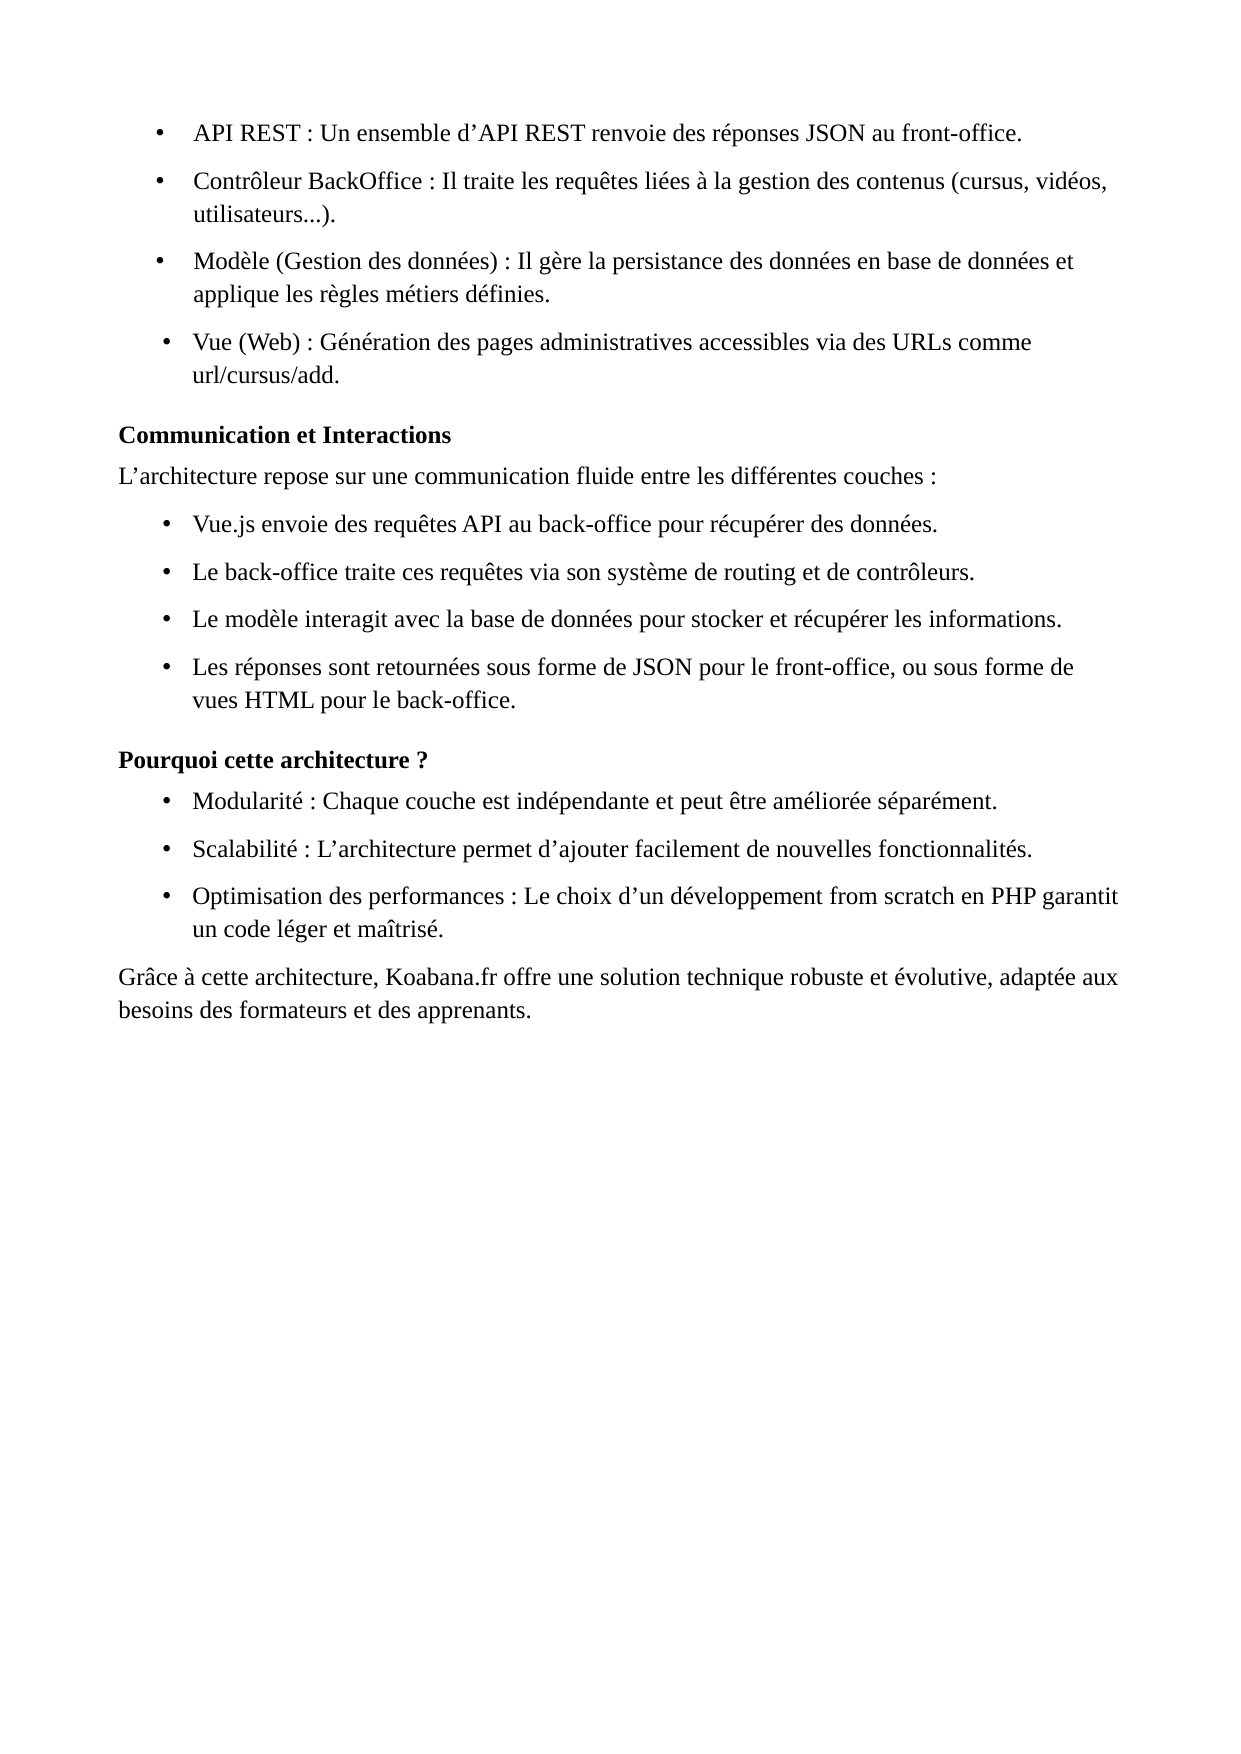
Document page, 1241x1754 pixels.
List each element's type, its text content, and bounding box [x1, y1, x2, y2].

list Modularité : Chaque couche est indépendante et peut être améliorée séparément. [162, 786, 1122, 815]
list Vue.js envoie des requêtes API au back-office pour récupérer des données. [162, 509, 1122, 538]
list Vue (Web) : Génération des pages administratives accessibles via des URLs comme url/cursus/add. [162, 327, 1122, 389]
list Le modèle interagit avec la base de données pour stocker et récupérer les informations. [162, 604, 1122, 633]
text L’architecture repose sur une communication fluide entre les différentes couches : [118, 461, 1122, 490]
list Contrôleur BackOffice : Il traite les requêtes liées à la gestion des contenus (cursus, vidéos, utilisateurs...). [156, 166, 1122, 227]
list Optimisation des performances : Le choix d’un développement from scratch en PHP garantit un code léger et maîtrisé. [162, 881, 1122, 943]
list API REST : Un ensemble d’API REST renvoie des réponses JSON au front-office. [156, 118, 1122, 147]
subtitle Communication et Interactions [118, 420, 1122, 449]
list Modèle (Gestion des données) : Il gère la persistance des données en base de données et applique les règles métiers définies. [156, 246, 1122, 308]
subtitle Pourquoi cette architecture ? [118, 745, 1122, 774]
list Scalabilité : L’architecture permet d’ajouter facilement de nouvelles fonctionnalités. [162, 834, 1122, 862]
text Grâce à cette architecture, Koabana.fr offre une solution technique robuste et évolutive, adaptée aux besoins des formateurs et des apprenants. [118, 962, 1122, 1024]
list Le back-office traite ces requêtes via son système de routing et de contrôleurs. [162, 557, 1122, 585]
list Les réponses sont retournées sous forme de JSON pour le front-office, ou sous forme de vues HTML pour le back-office. [162, 652, 1122, 713]
